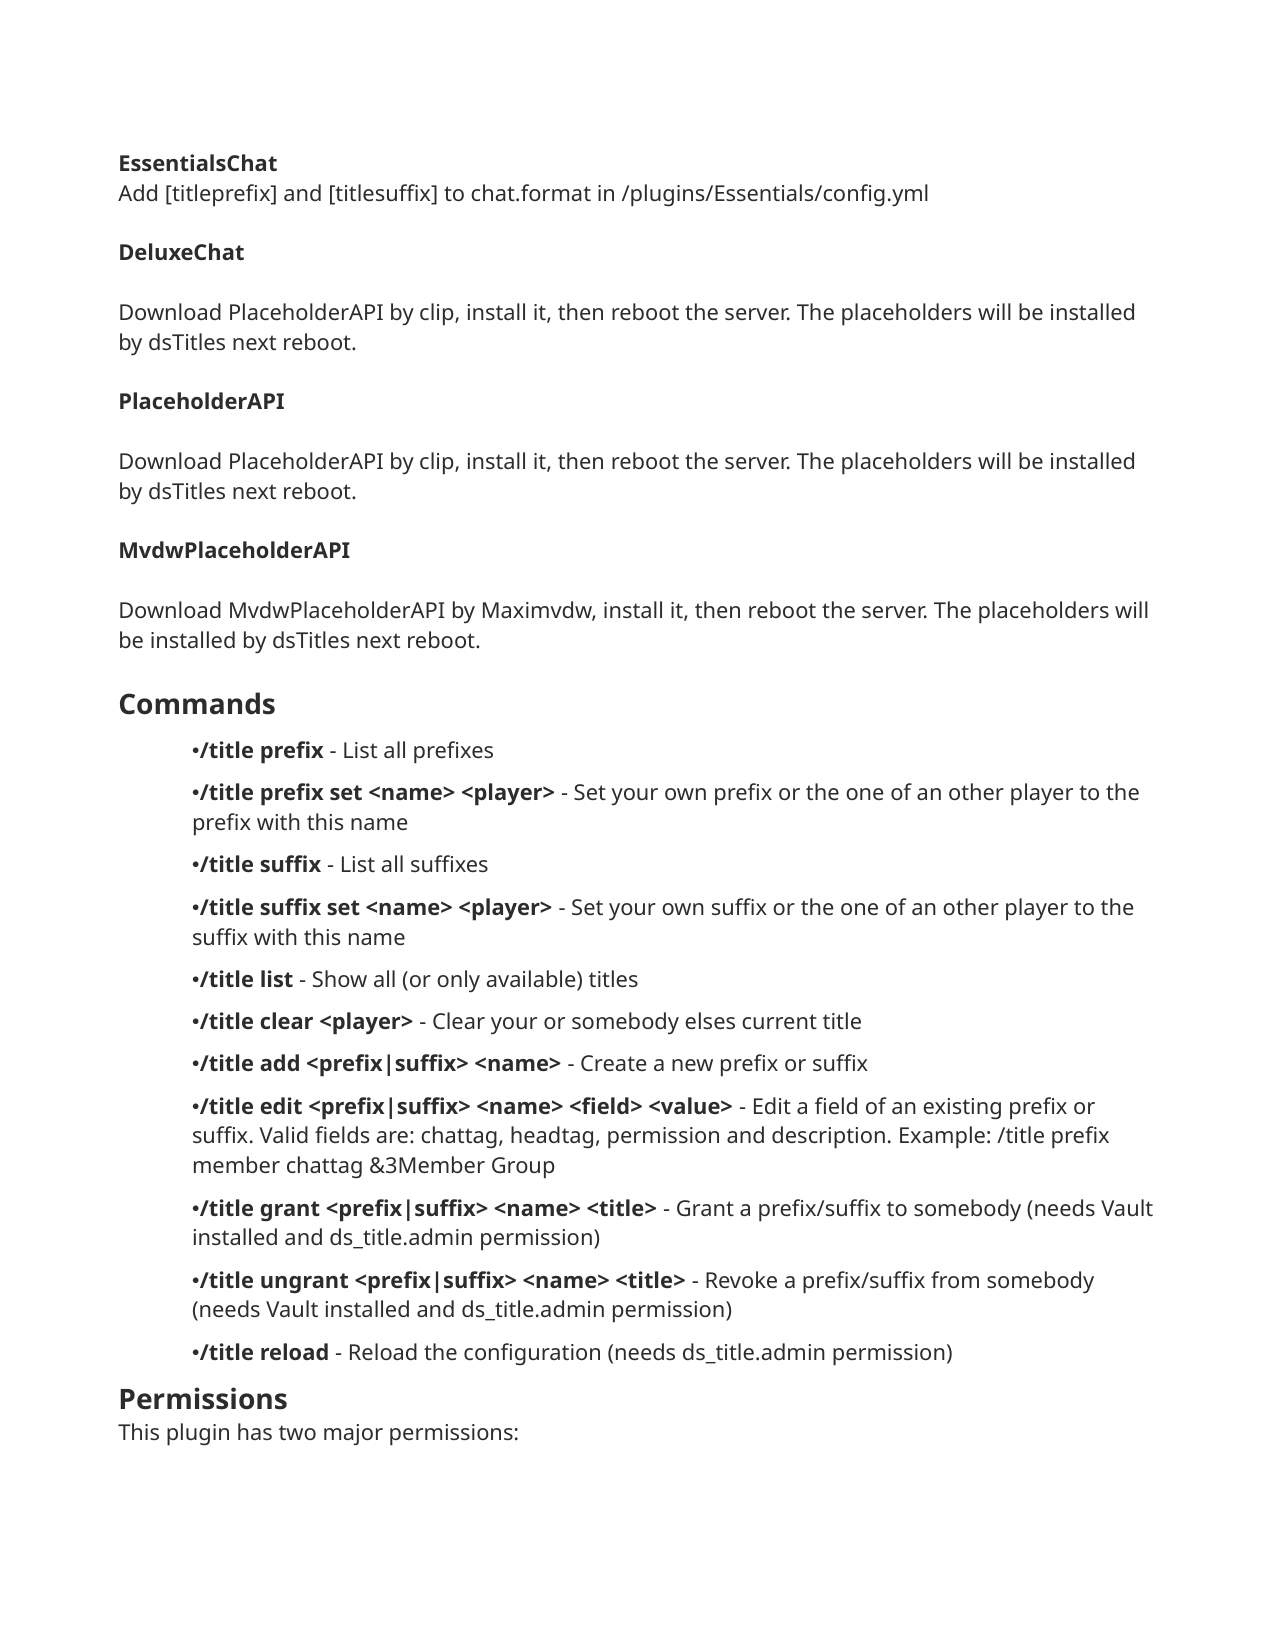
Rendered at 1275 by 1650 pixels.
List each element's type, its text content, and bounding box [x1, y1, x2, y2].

list /title suffix - List all suffixes [118, 849, 1157, 879]
list /title prefix set <name> <player> - Set your own prefix or the one of an other player to the prefix with this name [118, 777, 1157, 837]
list /title edit <prefix|suffix> <name> <field> <value> - Edit a field of an existing prefix or suffix. Valid fields are: chattag, headtag, permission and description. Example: /title prefix member chattag &3Member Group [118, 1091, 1157, 1180]
text Permissions [118, 1379, 1157, 1417]
list /title reload - Reload the configuration (needs ds_title.admin permission) [118, 1337, 1157, 1366]
list /title suffix set <name> <player> - Set your own suffix or the one of an other player to the suffix with this name [118, 892, 1157, 951]
text Download PlaceholderAPI by clip, install it, then reboot the server. The placeholders will be installed by dsTitles next reboot. [118, 297, 1157, 356]
text Commands [118, 684, 1157, 722]
list /title list - Show all (or only available) titles [118, 964, 1157, 993]
text This plugin has two major permissions: [118, 1417, 1157, 1447]
list /title prefix - List all prefixes [118, 735, 1157, 765]
list /title add <prefix|suffix> <name> - Create a new prefix or suffix [118, 1048, 1157, 1078]
text DeluxeChat [118, 237, 1157, 267]
text EssentialsChat [118, 148, 1157, 178]
text PlaceholderAPI [118, 386, 1157, 416]
list /title ungrant <prefix|suffix> <name> <title> - Revoke a prefix/suffix from somebody (needs Vault installed and ds_title.admin permission) [118, 1264, 1157, 1324]
text MvdwPlaceholderAPI [118, 535, 1157, 565]
text Add [titleprefix] and [titlesuffix] to chat.format in /plugins/Essentials/config.yml [118, 178, 1157, 207]
text Download MvdwPlaceholderAPI by Maximvdw, install it, then reboot the server. The placeholders will be installed by dsTitles next reboot. [118, 595, 1157, 654]
list /title grant <prefix|suffix> <name> <title> - Grant a prefix/suffix to somebody (needs Vault installed and ds_title.admin permission) [118, 1192, 1157, 1252]
text Download PlaceholderAPI by clip, install it, then reboot the server. The placeholders will be installed by dsTitles next reboot. [118, 446, 1157, 505]
list /title clear <player> - Clear your or somebody elses current title [118, 1006, 1157, 1036]
